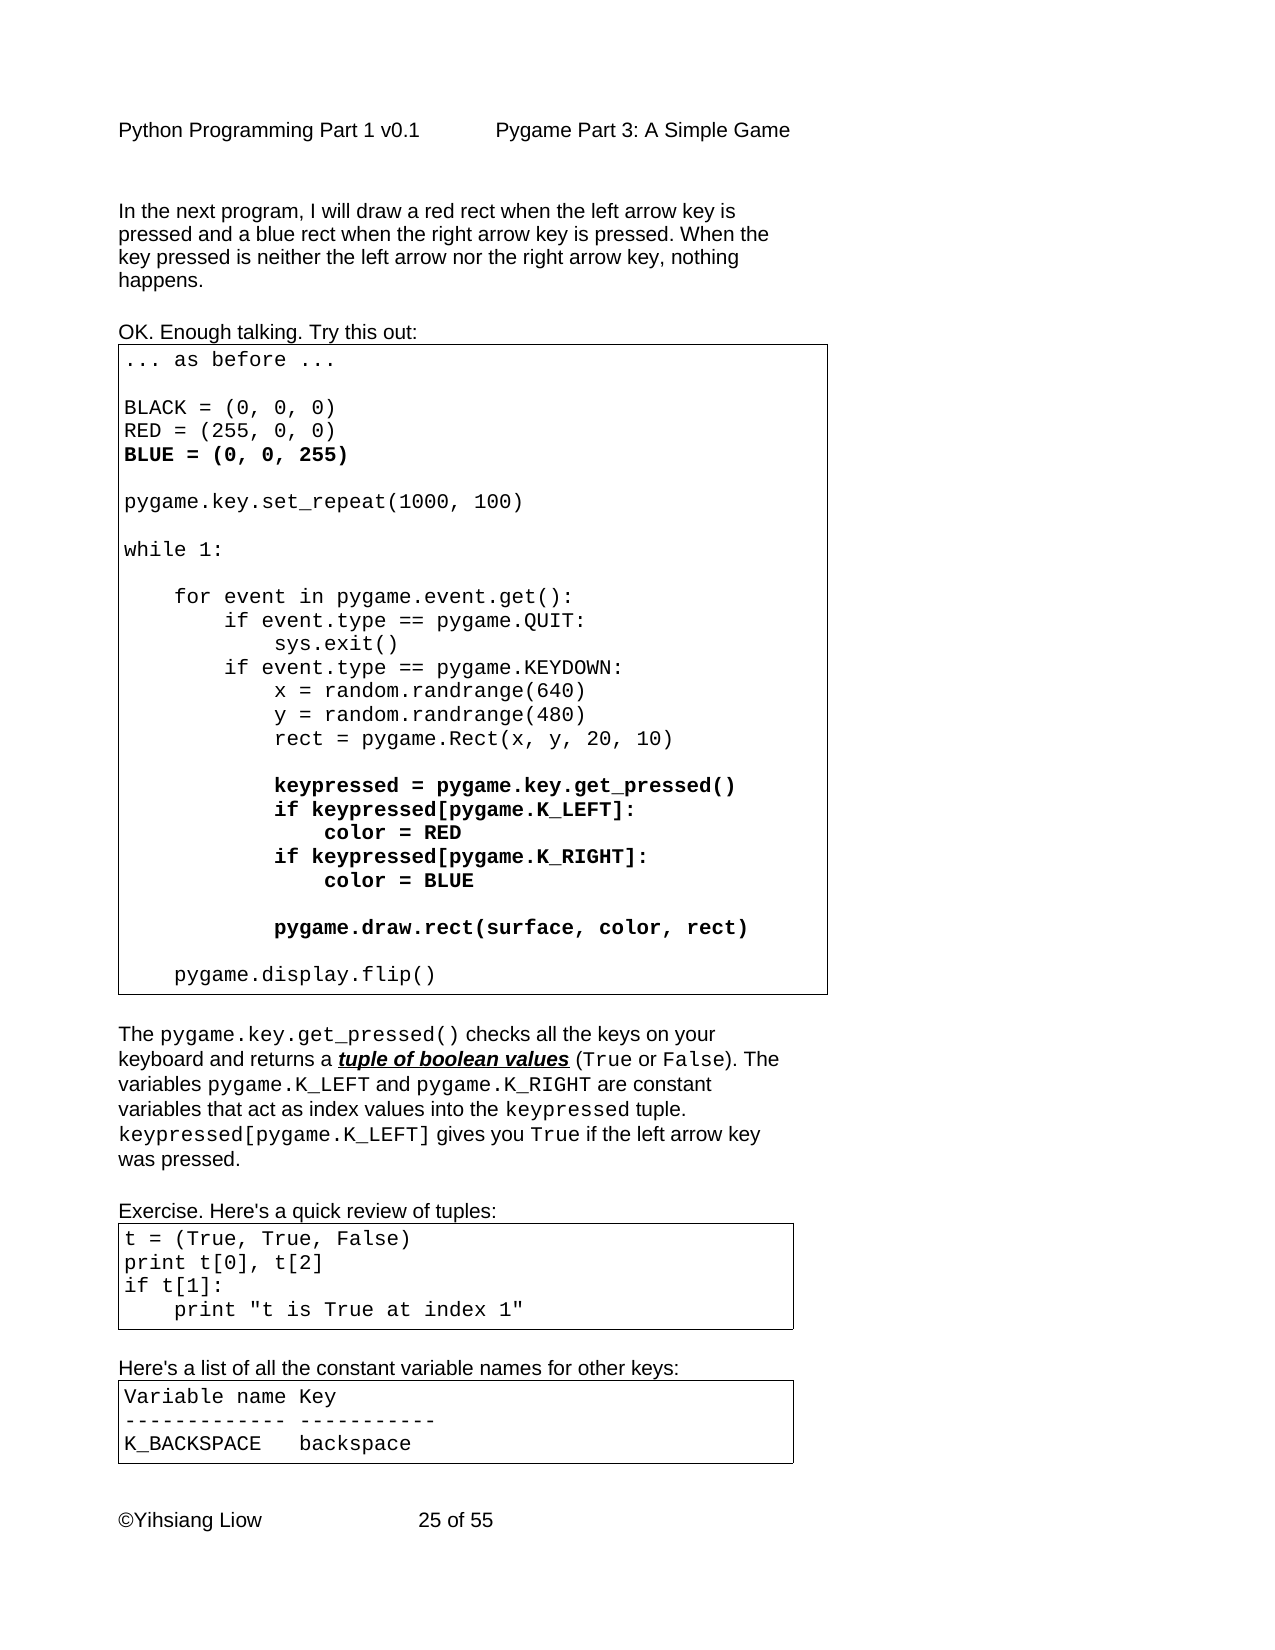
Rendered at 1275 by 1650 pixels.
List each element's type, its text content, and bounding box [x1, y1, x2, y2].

table_header ... as before ... BLACK = (0, 0, 0) RED = (255, 0, 0) BLUE = (0, 0, 255) pygame.key.set_repeat(1000, 100) while 1: for event in pygame.event.get(): if event.type == pygame.QUIT: sys.exit() if event.type == pygame.KEYDOWN: x = random.randrange(640) y = random.randrange(480) rect = pygame.Rect(x, y, 20, 10) keypressed = pygame.key.get_pressed() if keypressed[pygame.K_LEFT]: color = RED if keypressed[pygame.K_RIGHT]: color = BLUE pygame.draw.rect(surface, color, rect) pygame.display.flip() [119, 345, 827, 994]
text Exercise. Here's a quick review of tuples: [118, 1199, 793, 1222]
text In the next program, I will draw a red rect when the left arrow key is pressed and a blue rect when the right arrow key is pressed. When the key pressed is neither the left arrow nor the right arrow key, nothing happens. [118, 199, 793, 292]
text OK. Enough talking. Try this out: [118, 320, 793, 344]
text Here's a list of all the constant variable names for other keys: [118, 1357, 793, 1380]
text The pygame.key.get_pressed() checks all the keys on your keyboard and returns a tuple of boolean values (True or False). The variables pygame.K_LEFT and pygame.K_RIGHT are constant variables that act as index values into the keypressed tuple. keypressed[pygame.K_LEFT] gives you True if the left arrow key was pressed. [118, 1022, 793, 1171]
table_header Variable name Key ------------- ----------- K_BACKSPACE backspace [119, 1381, 793, 1463]
table_header t = (True, True, False) print t[0], t[2] if t[1]: print "t is True at index 1" [119, 1224, 793, 1328]
